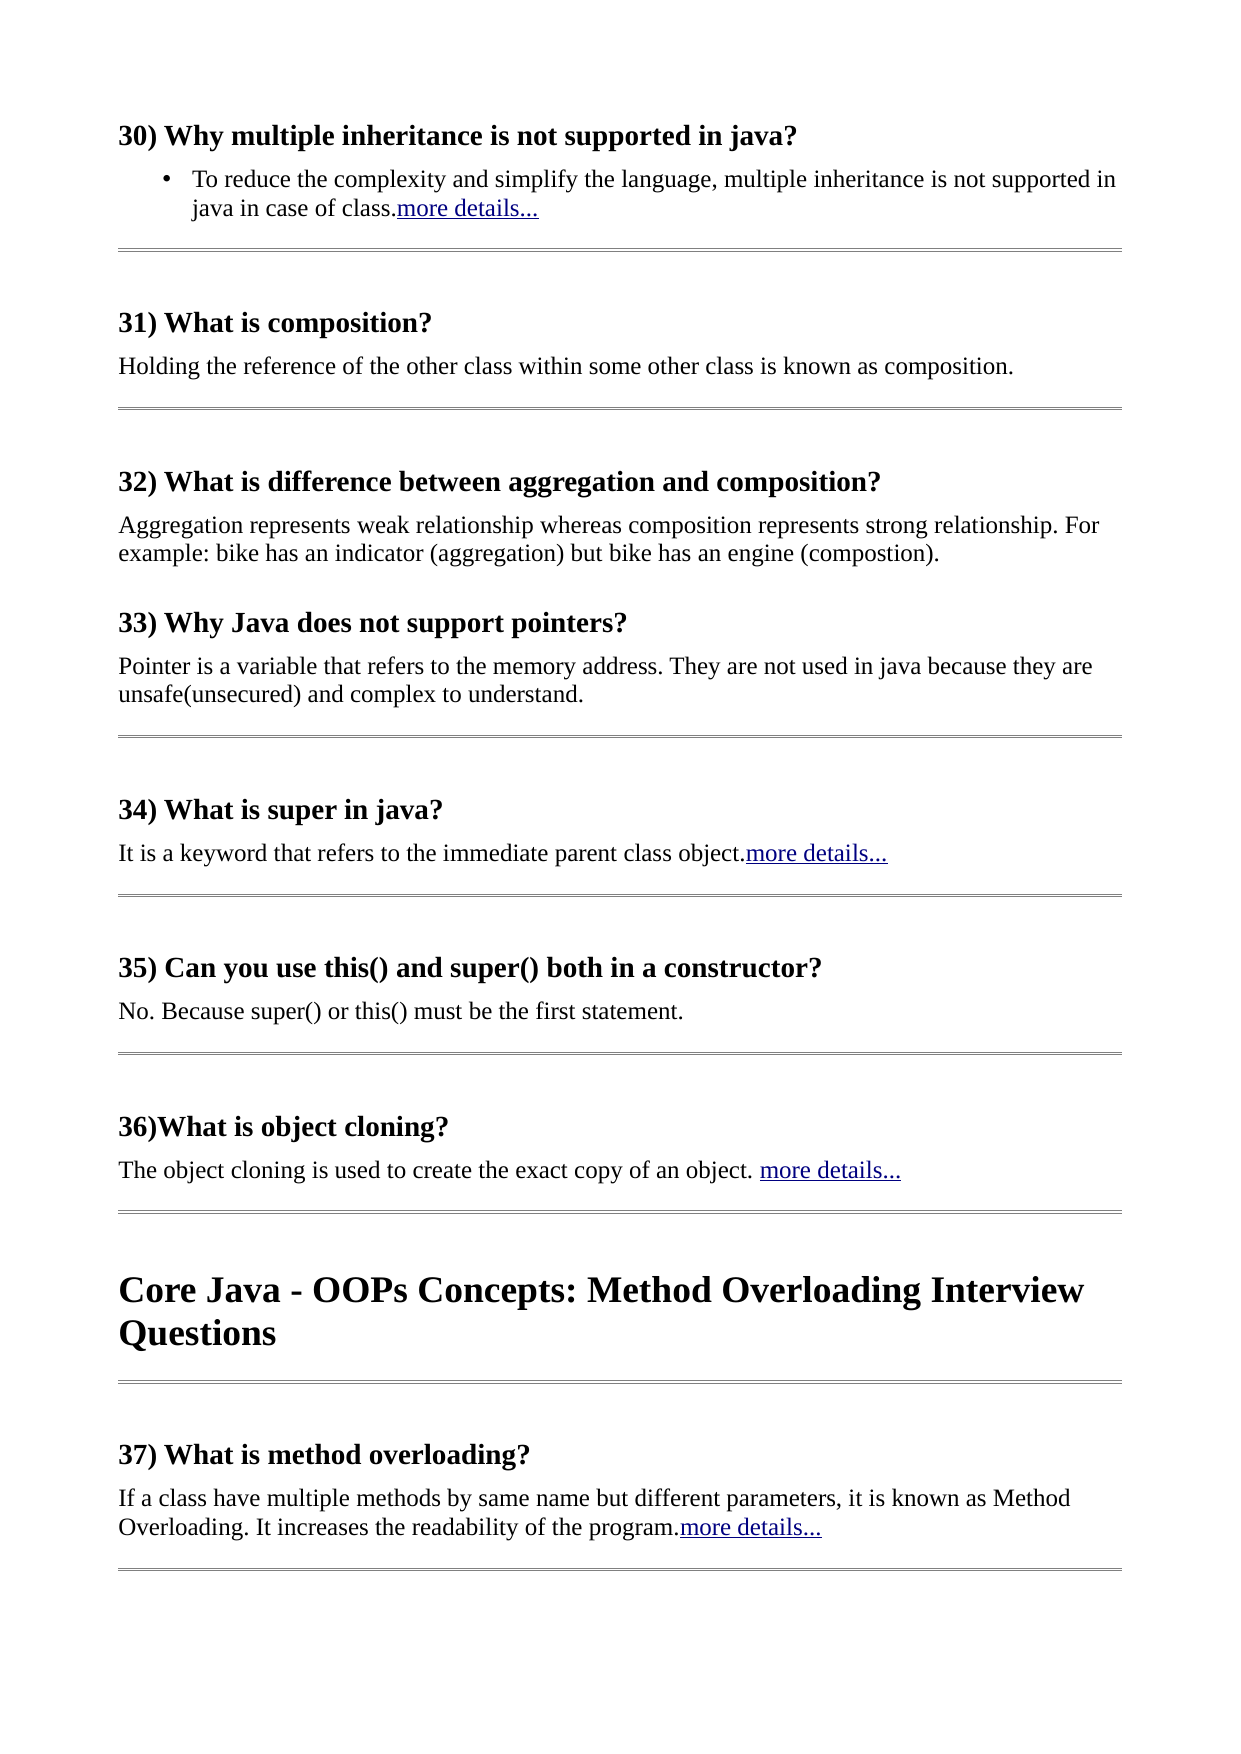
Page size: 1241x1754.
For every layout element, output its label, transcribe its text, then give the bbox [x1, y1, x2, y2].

text Aggregation represents weak relationship whereas composition represents strong relationship. For example: bike has an indicator (aggregation) but bike has an engine (compostion). [118, 510, 1122, 567]
text If a class have multiple methods by same name but different parameters, it is known as Method Overloading. It increases the readability of the program.more details... [118, 1483, 1122, 1541]
subtitle 30) Why multiple inheritance is not supported in java? [118, 118, 1122, 152]
subtitle 35) Can you use this() and super() both in a constructor? [118, 950, 1122, 984]
text Holding the reference of the other class within some other class is known as composition. [118, 351, 1122, 380]
text The object cloning is used to create the exact copy of an object. more details... [118, 1155, 1122, 1184]
text Pointer is a variable that refers to the memory address. They are not used in java because they are unsafe(unsecured) and complex to understand. [118, 651, 1122, 708]
subtitle Core Java - OOPs Concepts: Method Overloading Interview Questions [118, 1267, 1122, 1353]
subtitle 33) Why Java does not support pointers? [118, 605, 1122, 638]
subtitle 31) What is composition? [118, 305, 1122, 339]
subtitle 34) What is super in java? [118, 792, 1122, 826]
text No. Because super() or this() must be the first statement. [118, 996, 1122, 1025]
subtitle 36)What is object cloning? [118, 1109, 1122, 1142]
subtitle 37) What is method overloading? [118, 1437, 1122, 1471]
subtitle 32) What is difference between aggregation and composition? [118, 464, 1122, 497]
list To reduce the complexity and simplify the language, multiple inheritance is not supported in java in case of class.more details... [162, 164, 1122, 222]
text It is a keyword that refers to the immediate parent class object.more details... [118, 838, 1122, 867]
